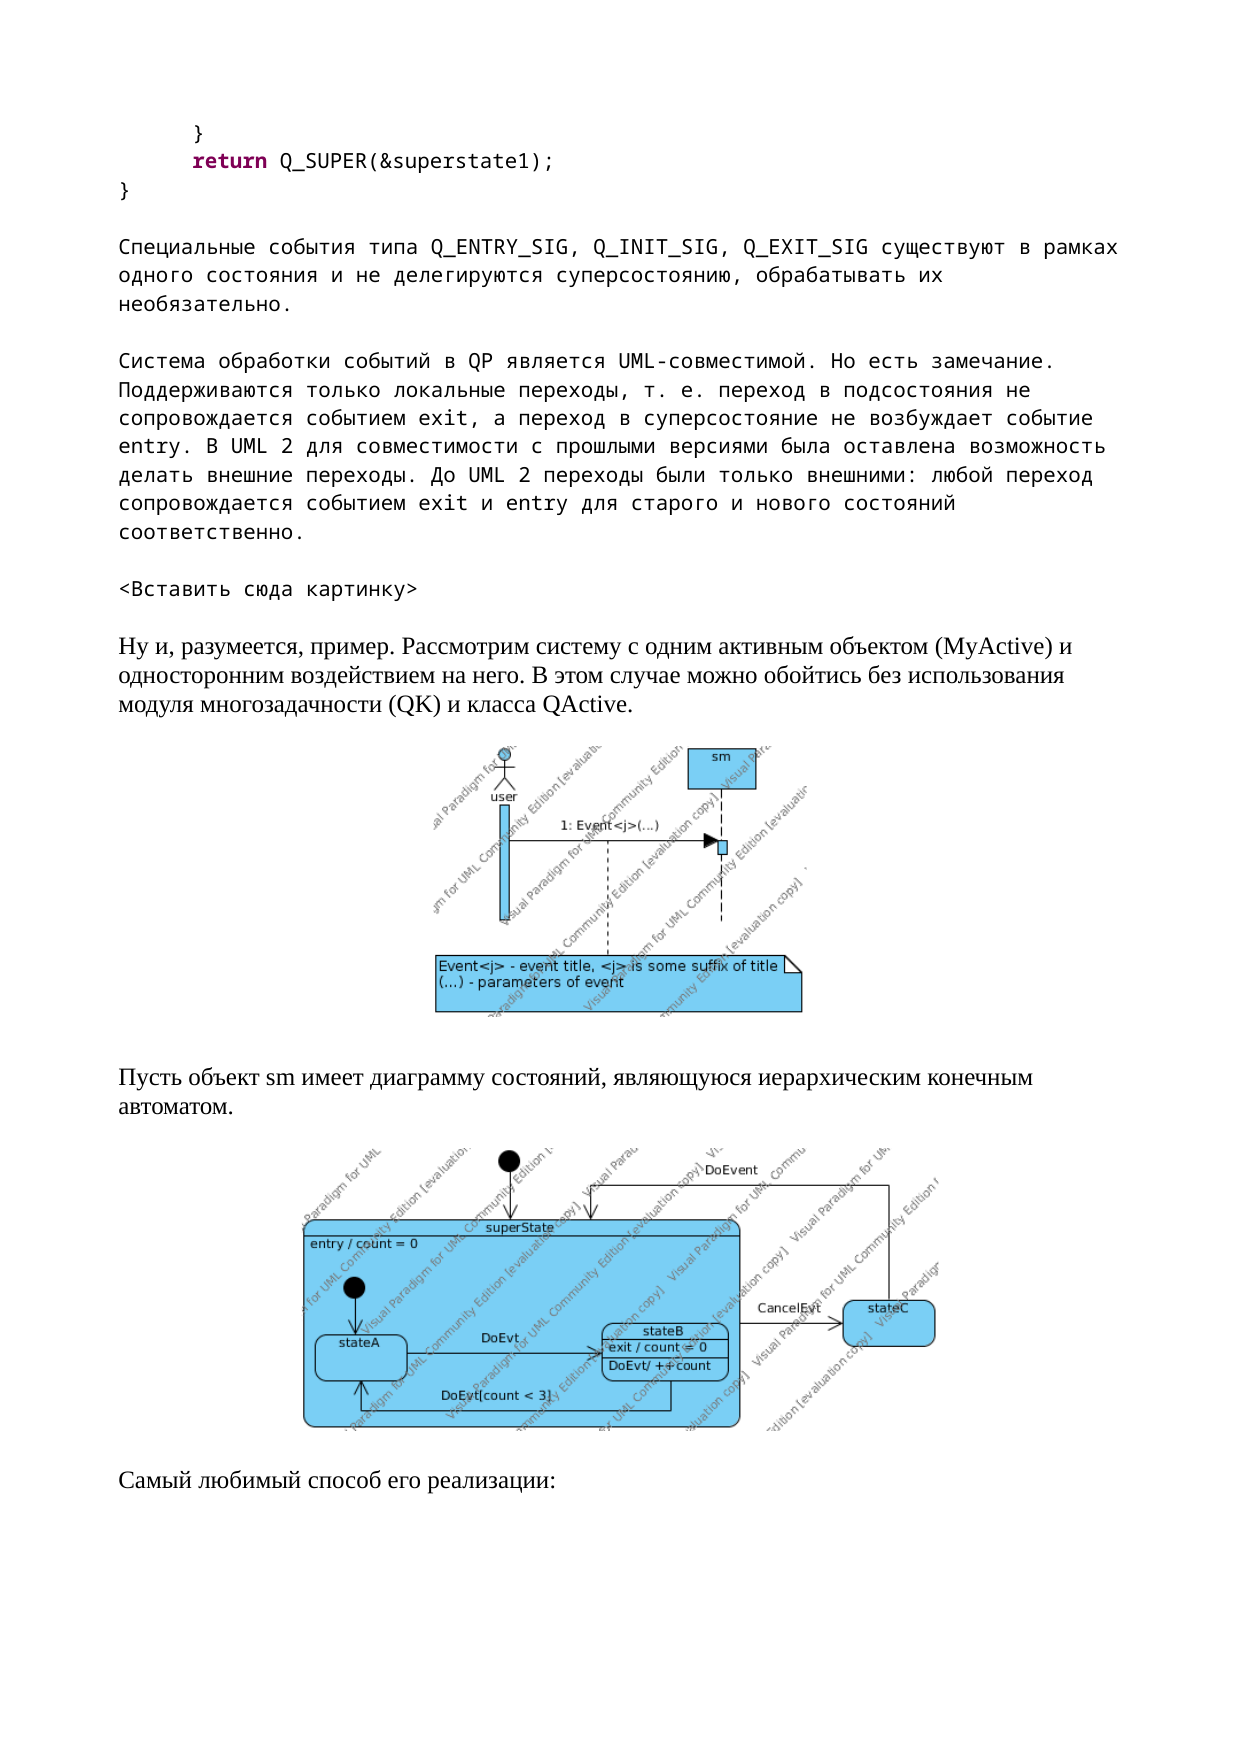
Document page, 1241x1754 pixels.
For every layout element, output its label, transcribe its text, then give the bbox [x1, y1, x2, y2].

picture [433, 746, 807, 1017]
text } [118, 175, 1122, 203]
text Система обработки событий в QP является UML-совместимой. Но есть замечание. Поддерживаются только локальные переходы, т. е. переход в подсостояния не сопровождается событием exit, а переход в суперсостояние не возбуждает событие entry. В UML 2 для совместимости с прошлыми версиями была оставлена возможность делать внешние переходы. До UML 2 переходы были только внешними: любой переход сопровождается событием exit и entry для старого и нового состояний соответственно. [118, 346, 1122, 545]
text <Вставить сюда картинку> [118, 574, 1122, 602]
picture [301, 1148, 939, 1431]
text Специальные события типа Q_ENTRY_SIG, Q_INIT_SIG, Q_EXIT_SIG существуют в рамках одного состояния и не делегируются суперсостоянию, обрабатывать их необязательно. [118, 232, 1122, 317]
text Самый любимый способ его реализации: [118, 1465, 1122, 1494]
text } [118, 118, 1122, 147]
text return Q_SUPER(&superstate1); [118, 147, 1122, 175]
text Пусть объект sm имеет диаграмму состояний, являющуюся иерархическим конечным автоматом. [118, 1062, 1122, 1120]
text Ну и, разумеется, пример. Рассмотрим систему с одним активным объектом (MyActive) и односторонним воздействием на него. В этом случае можно обойтись без использования модуля многозадачности (QK) и класса QActive. [118, 631, 1122, 717]
